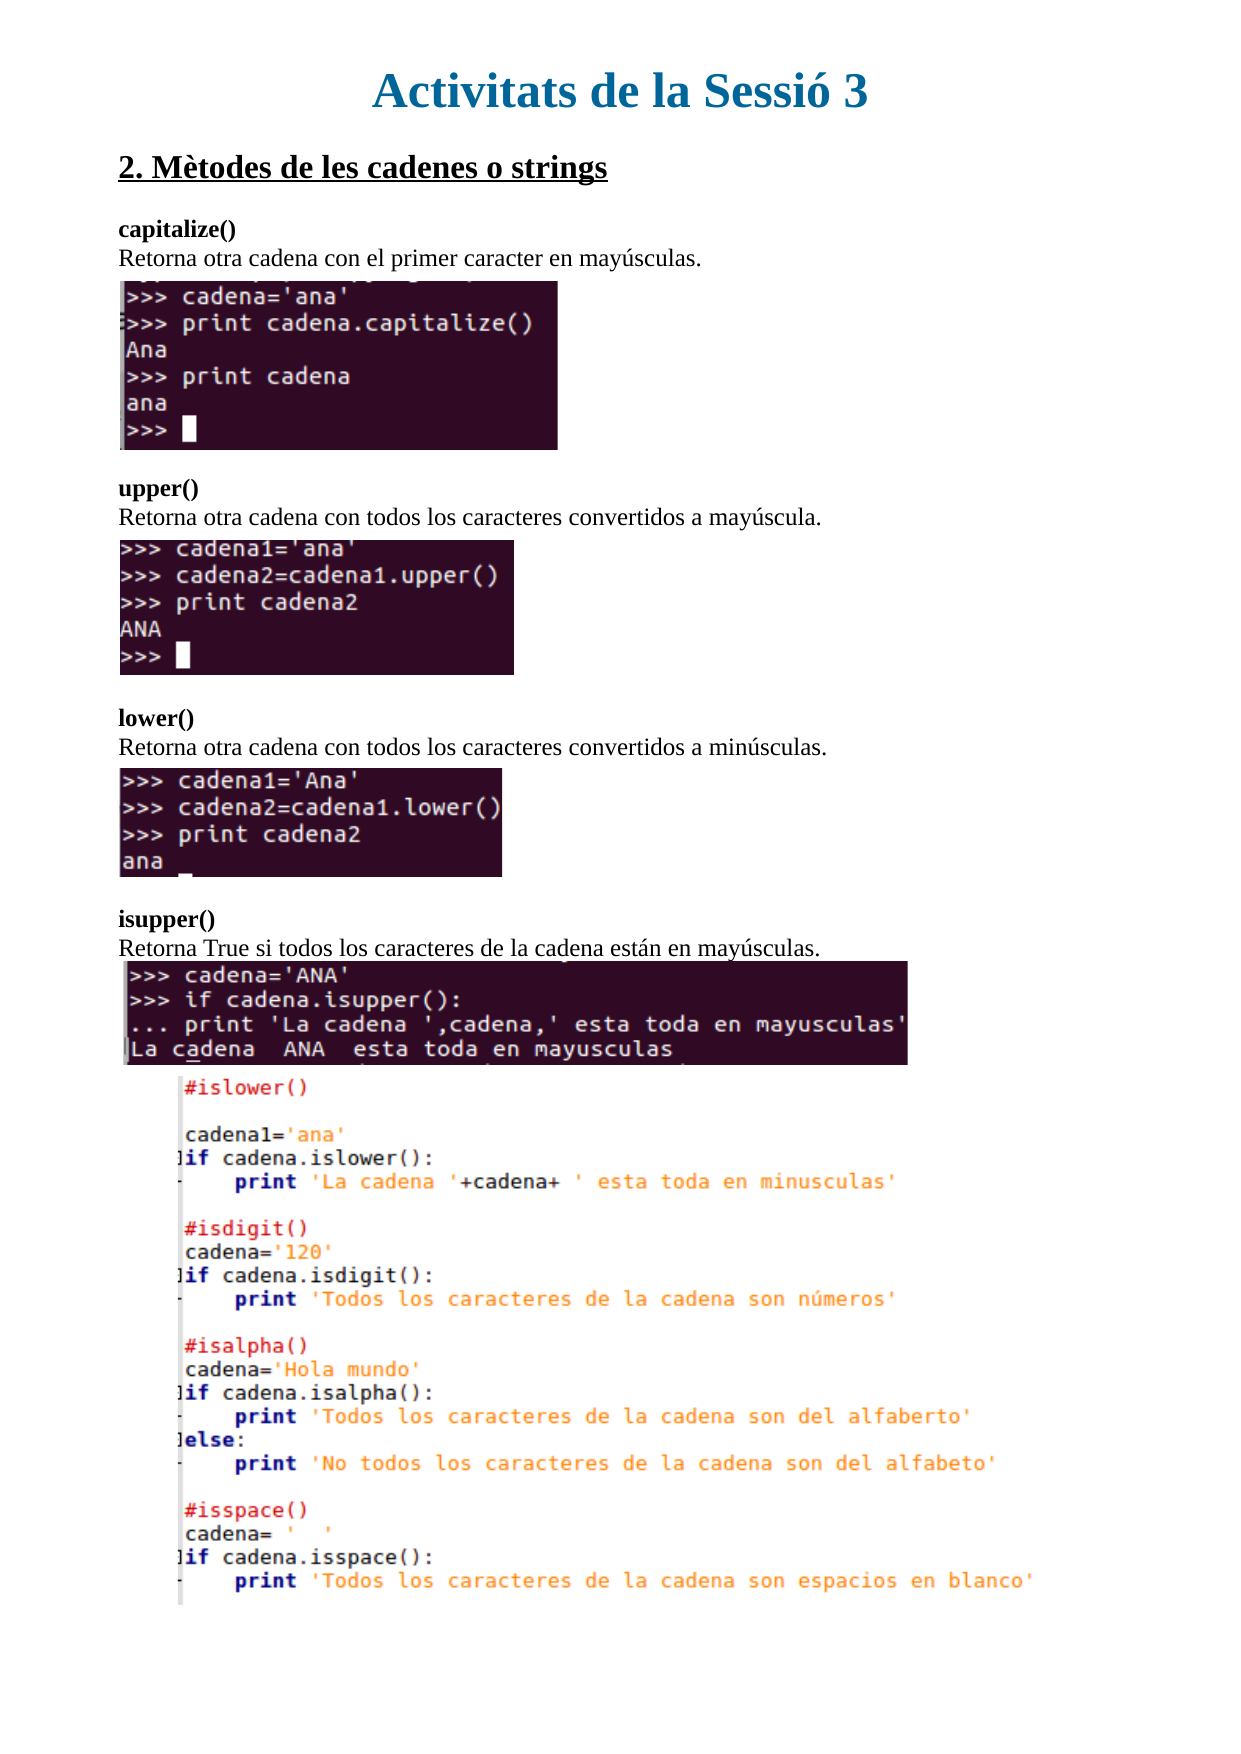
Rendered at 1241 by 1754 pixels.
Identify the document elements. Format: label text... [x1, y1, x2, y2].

text 2. Mètodes de les cadenes o strings [118, 147, 1122, 186]
text isupper() [118, 904, 1122, 933]
text capitalize() [118, 214, 1122, 243]
picture [120, 540, 514, 675]
picture [119, 768, 503, 877]
text lower() [118, 703, 1122, 732]
text Retorna otra cadena con el primer caracter en mayúsculas. [118, 243, 1122, 272]
text Retorna otra cadena con todos los caracteres convertidos a mayúscula. [118, 502, 1122, 531]
text Activitats de la Sessió 3 [118, 61, 1122, 118]
text Retorna otra cadena con todos los caracteres convertidos a minúsculas. [118, 732, 1122, 761]
text Retorna True si todos los caracteres de la cadena están en mayúsculas. [118, 933, 1122, 962]
picture [120, 281, 558, 450]
text upper() [118, 473, 1122, 502]
picture [177, 1076, 1063, 1605]
picture [123, 961, 908, 1065]
